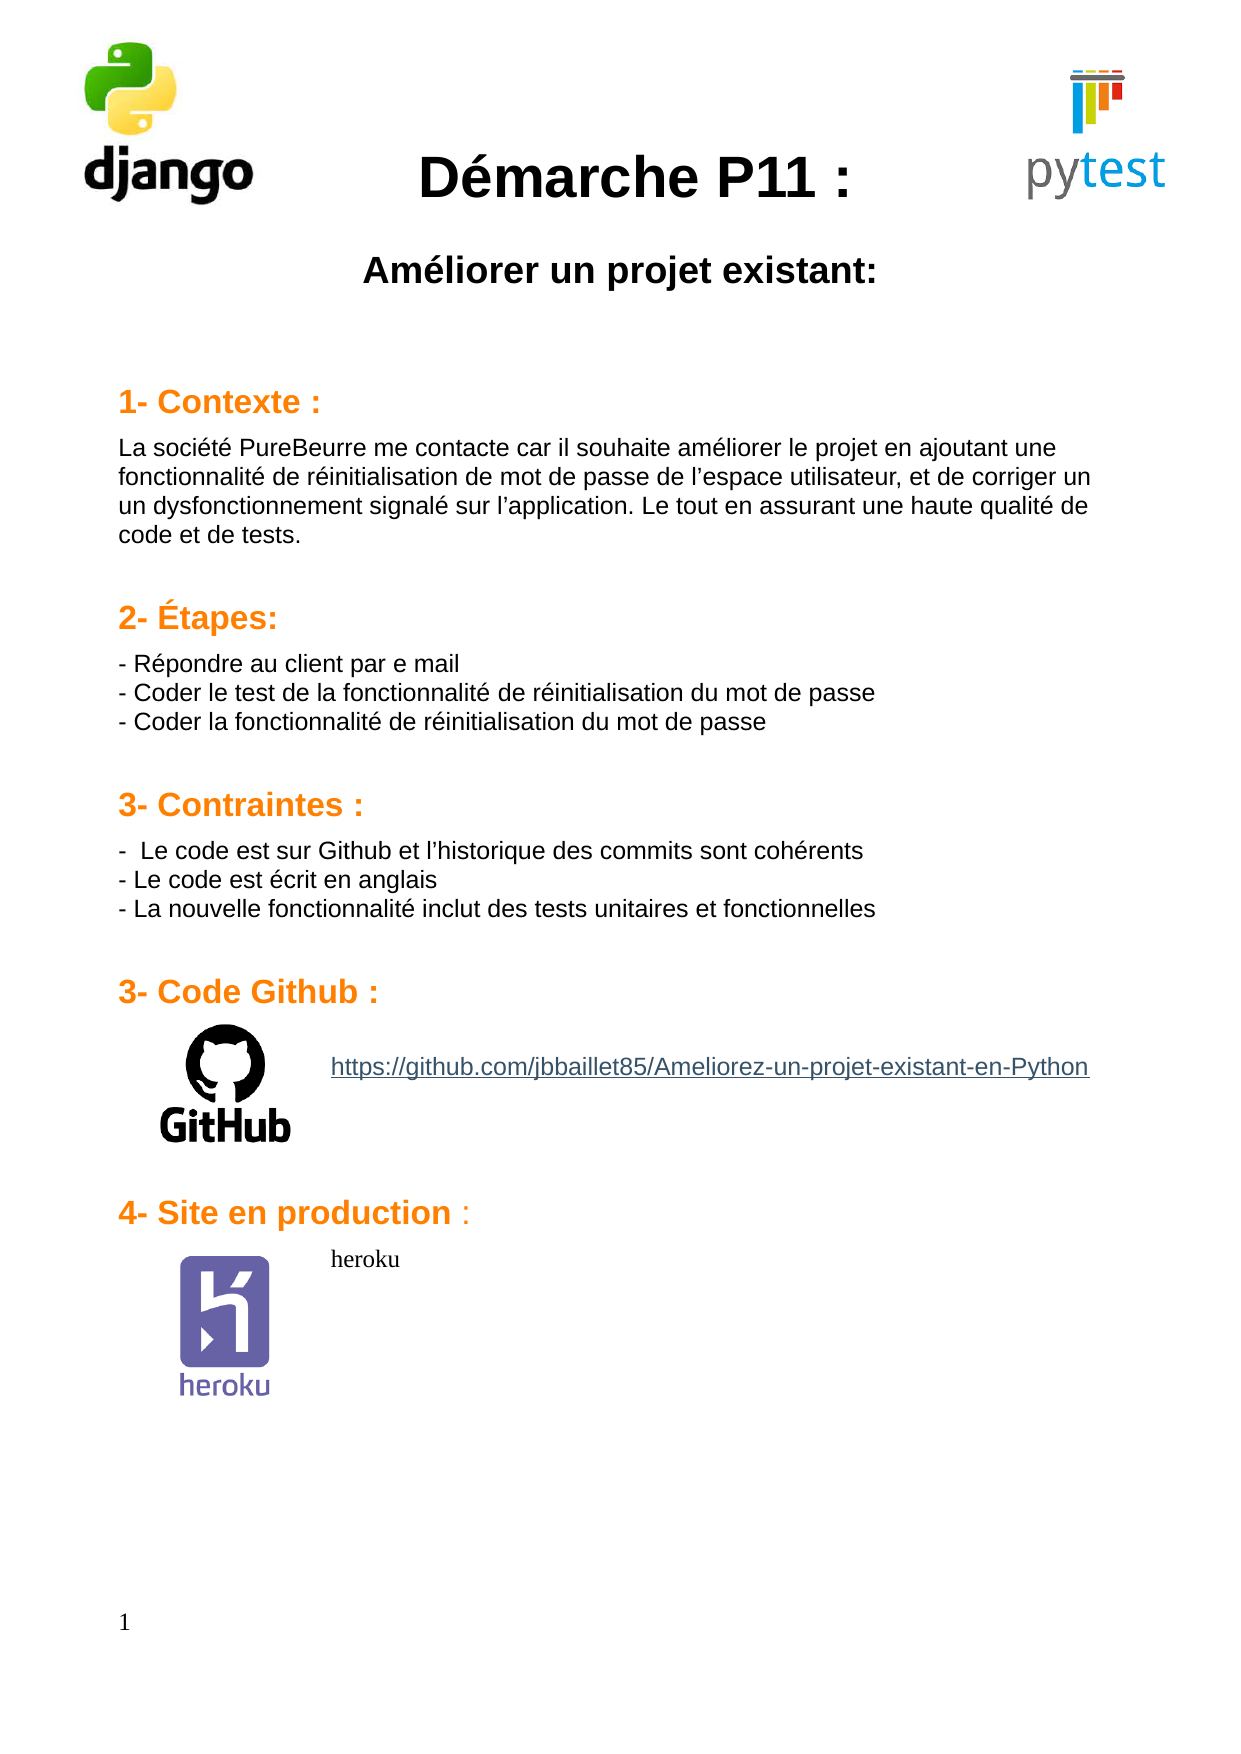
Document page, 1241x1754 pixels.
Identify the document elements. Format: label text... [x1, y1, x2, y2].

subtitle 3- Contraintes : [118, 785, 1122, 823]
title Démarche P11 : [260, 143, 1011, 210]
text - Le code est écrit en anglais [118, 865, 1122, 893]
picture [118, 1023, 331, 1144]
picture [1011, 51, 1185, 225]
picture [155, 1256, 294, 1396]
subtitle 1- Contexte : [118, 382, 1122, 421]
table_header [118, 1244, 331, 1424]
table_header [118, 1144, 331, 1172]
table_header heroku [331, 1244, 1123, 1424]
text - Répondre au client par e mail [118, 649, 1122, 678]
subtitle 3- Code Github : [118, 972, 1122, 1011]
text - Coder le test de la fonctionnalité de réinitialisation du mot de passe [118, 678, 1122, 707]
text - Le code est sur Github et l’historique des commits sont cohérents [118, 836, 1122, 865]
text La société PureBeurre me contacte car il souhaite améliorer le projet en ajoutant une fonctionnalité de réinitialisation de mot de passe de l’espace utilisateur, et de corriger un un dysfonctionnement signalé sur l’application. Le tout en assurant une haute qualité de code et de tests. [118, 433, 1122, 548]
subtitle 4- Site en production : [118, 1193, 1122, 1231]
text - La nouvelle fonctionnalité inclut des tests unitaires et fonctionnelles [118, 893, 1122, 922]
picture [77, 36, 260, 219]
subtitle 2- Étapes: [118, 598, 1122, 637]
table_header https://github.com/jbbaillet85/Ameliorez-un-projet-existant-en-Python [331, 1023, 1123, 1172]
text - Coder la fonctionnalité de réinitialisation du mot de passe [118, 707, 1122, 735]
subtitle Améliorer un projet existant: [118, 248, 1122, 291]
